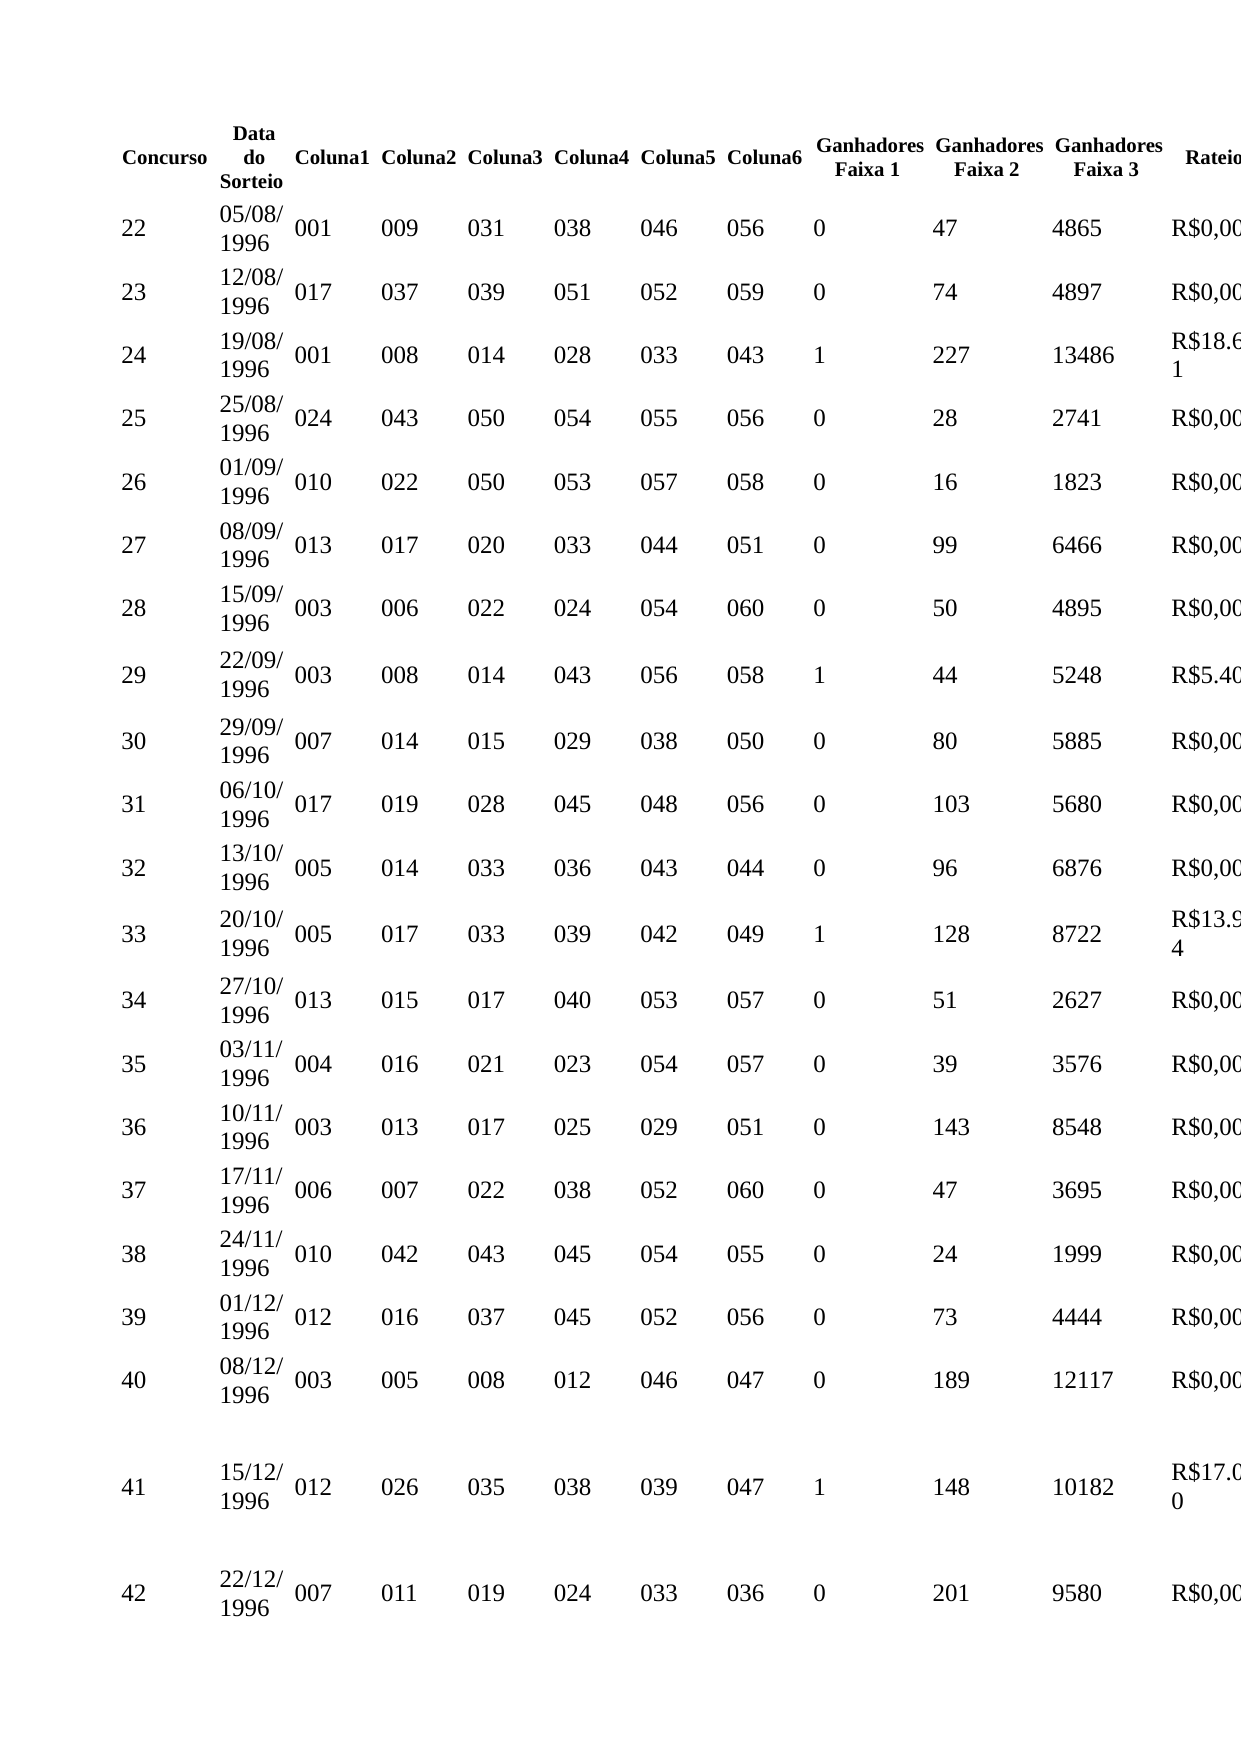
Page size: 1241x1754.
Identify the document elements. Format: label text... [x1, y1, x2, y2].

table_cell 047 [724, 1348, 810, 1411]
table_cell 033 [464, 899, 551, 968]
table_cell 24/11/1996 [216, 1221, 291, 1285]
table_cell 037 [378, 260, 464, 323]
table_cell 25 [118, 386, 216, 449]
table_cell 30 [118, 709, 216, 772]
table_cell 048 [637, 772, 724, 835]
table_cell 056 [724, 772, 810, 835]
table_cell 0 [810, 1095, 929, 1158]
table_cell 051 [724, 513, 810, 576]
table_cell 045 [551, 772, 637, 835]
table_cell 033 [637, 1561, 724, 1624]
table_cell 23 [118, 260, 216, 323]
table_cell 039 [637, 1411, 724, 1561]
table_cell 006 [378, 576, 464, 639]
table_header Coluna2 [378, 118, 464, 196]
table_cell 008 [464, 1348, 551, 1411]
table_cell 057 [637, 450, 724, 513]
table_cell 043 [378, 386, 464, 449]
table_header Coluna4 [551, 118, 637, 196]
table_cell 026 [378, 1411, 464, 1561]
table_cell 038 [551, 1411, 637, 1561]
table_cell 4865 [1049, 196, 1168, 259]
table_cell 35 [118, 1031, 216, 1095]
table_cell 96 [930, 835, 1049, 899]
table_cell 0 [810, 1221, 929, 1285]
table_cell 0 [810, 260, 929, 323]
table_cell 039 [551, 899, 637, 968]
table_cell 008 [378, 640, 464, 709]
table_cell 0 [810, 968, 929, 1031]
table_cell 39 [930, 1031, 1049, 1095]
table_cell 1823 [1049, 450, 1168, 513]
table_cell 29/09/1996 [216, 709, 291, 772]
table_cell 007 [378, 1158, 464, 1221]
table_cell 143 [930, 1095, 1049, 1158]
table_cell 043 [551, 640, 637, 709]
table_cell 03/11/1996 [216, 1031, 291, 1095]
table_cell 01/12/1996 [216, 1285, 291, 1348]
table_cell 1 [810, 640, 929, 709]
table_header Coluna5 [637, 118, 724, 196]
table_cell 227 [930, 323, 1049, 386]
table_cell 047 [724, 1411, 810, 1561]
table_cell 128 [930, 899, 1049, 968]
table_header Ganhadores Faixa 3 [1049, 118, 1168, 196]
table_cell R$0,00 [1168, 1095, 1240, 1158]
table_cell 051 [551, 260, 637, 323]
table_cell 008 [378, 323, 464, 386]
table_cell 15/09/1996 [216, 576, 291, 639]
table_cell 6466 [1049, 513, 1168, 576]
table_cell 31 [118, 772, 216, 835]
table_cell 40 [118, 1348, 216, 1411]
table_cell 73 [930, 1285, 1049, 1348]
table_cell 13486 [1049, 323, 1168, 386]
table_cell 4895 [1049, 576, 1168, 639]
table_cell 038 [551, 1158, 637, 1221]
table_cell 16 [930, 450, 1049, 513]
table_cell 020 [464, 513, 551, 576]
table_cell 5885 [1049, 709, 1168, 772]
table_cell 1 [810, 323, 929, 386]
table_cell 1 [810, 1411, 929, 1561]
table_cell 028 [464, 772, 551, 835]
table_cell 28 [930, 386, 1049, 449]
table_cell 003 [291, 640, 378, 709]
table_header Ganhadores Faixa 2 [930, 118, 1049, 196]
table_cell 045 [551, 1221, 637, 1285]
table_cell 022 [464, 576, 551, 639]
table_cell 36 [118, 1095, 216, 1158]
table_cell 058 [724, 640, 810, 709]
table_cell 42 [118, 1561, 216, 1624]
table_cell 043 [464, 1221, 551, 1285]
table_cell 017 [378, 899, 464, 968]
table_cell 056 [637, 640, 724, 709]
table_cell 003 [291, 1095, 378, 1158]
table_cell 053 [551, 450, 637, 513]
table_cell R$0,00 [1168, 386, 1240, 449]
table_cell 3576 [1049, 1031, 1168, 1095]
table_cell 189 [930, 1348, 1049, 1411]
table_cell 37 [118, 1158, 216, 1221]
table_cell 054 [637, 1221, 724, 1285]
table_cell 019 [464, 1561, 551, 1624]
table_cell 0 [810, 1561, 929, 1624]
table_cell 32 [118, 835, 216, 899]
table_cell 44 [930, 640, 1049, 709]
table_cell 4897 [1049, 260, 1168, 323]
table_cell 005 [378, 1348, 464, 1411]
table_cell 024 [551, 1561, 637, 1624]
table_cell R$0,00 [1168, 968, 1240, 1031]
table_cell 042 [637, 899, 724, 968]
table_cell 050 [464, 450, 551, 513]
table_cell 036 [551, 835, 637, 899]
table_cell 05/08/1996 [216, 196, 291, 259]
table_cell 029 [637, 1095, 724, 1158]
table_cell 050 [464, 386, 551, 449]
table_cell 2627 [1049, 968, 1168, 1031]
table_cell R$0,00 [1168, 709, 1240, 772]
table_header Coluna1 [291, 118, 378, 196]
table_cell R$0,00 [1168, 772, 1240, 835]
table_cell 014 [378, 835, 464, 899]
table_cell 022 [378, 450, 464, 513]
table_cell 035 [464, 1411, 551, 1561]
table_cell 013 [291, 513, 378, 576]
table_header Concurso [118, 118, 216, 196]
table_cell 27/10/1996 [216, 968, 291, 1031]
table_cell 022 [464, 1158, 551, 1221]
table_cell 052 [637, 1158, 724, 1221]
table_cell R$0,00 [1168, 1348, 1240, 1411]
table_cell R$0,00 [1168, 1158, 1240, 1221]
table_cell 004 [291, 1031, 378, 1095]
table_cell R$0,00 [1168, 1221, 1240, 1285]
table_header Ganhadores Faixa 1 [810, 118, 929, 196]
table_cell 060 [724, 576, 810, 639]
table_cell 043 [724, 323, 810, 386]
table_cell 060 [724, 1158, 810, 1221]
table_cell 054 [551, 386, 637, 449]
table_cell 8722 [1049, 899, 1168, 968]
table_cell 26 [118, 450, 216, 513]
table_cell 17/11/1996 [216, 1158, 291, 1221]
table_cell R$5.401.793,60 [1168, 640, 1240, 709]
table_header Coluna3 [464, 118, 551, 196]
table_cell 4444 [1049, 1285, 1168, 1348]
table_cell 013 [291, 968, 378, 1031]
table_cell 10/11/1996 [216, 1095, 291, 1158]
table_cell R$18.661.679,61 [1168, 323, 1240, 386]
table_cell 27 [118, 513, 216, 576]
table_cell 0 [810, 386, 929, 449]
table_cell 0 [810, 196, 929, 259]
table_cell 25/08/1996 [216, 386, 291, 449]
table_cell 038 [551, 196, 637, 259]
table_cell 044 [724, 835, 810, 899]
table_cell 5248 [1049, 640, 1168, 709]
table_cell 011 [378, 1561, 464, 1624]
table_cell 005 [291, 899, 378, 968]
table_cell 028 [551, 323, 637, 386]
table_cell 015 [378, 968, 464, 1031]
table_cell 023 [551, 1031, 637, 1095]
table_cell 053 [637, 968, 724, 1031]
table_cell 019 [378, 772, 464, 835]
table_cell 031 [464, 196, 551, 259]
table_cell 021 [464, 1031, 551, 1095]
table_cell 046 [637, 196, 724, 259]
table_cell 33 [118, 899, 216, 968]
table_cell 024 [551, 576, 637, 639]
table_cell 012 [291, 1411, 378, 1561]
table_cell 34 [118, 968, 216, 1031]
table_cell 037 [464, 1285, 551, 1348]
table_cell R$0,00 [1168, 1561, 1240, 1624]
table_cell R$0,00 [1168, 513, 1240, 576]
table_cell 8548 [1049, 1095, 1168, 1158]
table_cell 016 [378, 1031, 464, 1095]
table_cell 009 [378, 196, 464, 259]
table_cell 024 [291, 386, 378, 449]
table_cell 0 [810, 1158, 929, 1221]
table_cell 054 [637, 1031, 724, 1095]
table_cell 41 [118, 1411, 216, 1561]
table_cell 38 [118, 1221, 216, 1285]
table_cell 042 [378, 1221, 464, 1285]
table_cell 033 [637, 323, 724, 386]
table_cell 12117 [1049, 1348, 1168, 1411]
table_header Data do Sorteio [216, 118, 291, 196]
table_cell 038 [637, 709, 724, 772]
table_cell 058 [724, 450, 810, 513]
table_header Rateio Faixa 1 [1168, 118, 1240, 196]
table_cell 012 [291, 1285, 378, 1348]
table_cell 059 [724, 260, 810, 323]
table_cell 029 [551, 709, 637, 772]
table_cell 47 [930, 196, 1049, 259]
table_cell 010 [291, 1221, 378, 1285]
table_cell 08/09/1996 [216, 513, 291, 576]
table_cell 046 [637, 1348, 724, 1411]
table_cell R$0,00 [1168, 835, 1240, 899]
table_cell 054 [637, 576, 724, 639]
table_cell 1999 [1049, 1221, 1168, 1285]
table_cell 055 [724, 1221, 810, 1285]
table_header Coluna6 [724, 118, 810, 196]
table_cell 1 [810, 899, 929, 968]
table_cell 6876 [1049, 835, 1168, 899]
table_cell 50 [930, 576, 1049, 639]
table_cell 044 [637, 513, 724, 576]
table_cell 80 [930, 709, 1049, 772]
table_cell 0 [810, 513, 929, 576]
table_cell 0 [810, 835, 929, 899]
table_cell R$17.019.238,50 [1168, 1411, 1240, 1561]
table_cell 51 [930, 968, 1049, 1031]
table_cell 22/09/1996 [216, 640, 291, 709]
table_cell 13/10/1996 [216, 835, 291, 899]
table_cell 006 [291, 1158, 378, 1221]
table_cell 056 [724, 196, 810, 259]
table_cell 012 [551, 1348, 637, 1411]
table_cell 39 [118, 1285, 216, 1348]
table_cell 050 [724, 709, 810, 772]
table_cell 0 [810, 1285, 929, 1348]
table_cell R$0,00 [1168, 450, 1240, 513]
table_cell 057 [724, 968, 810, 1031]
table_cell 056 [724, 1285, 810, 1348]
table_cell 19/08/1996 [216, 323, 291, 386]
table_cell 201 [930, 1561, 1049, 1624]
table_cell 9580 [1049, 1561, 1168, 1624]
table_cell R$0,00 [1168, 260, 1240, 323]
table_cell 045 [551, 1285, 637, 1348]
table_cell R$0,00 [1168, 1285, 1240, 1348]
table_cell 049 [724, 899, 810, 968]
table_cell 005 [291, 835, 378, 899]
table_cell 0 [810, 450, 929, 513]
table_cell 052 [637, 260, 724, 323]
table_cell 20/10/1996 [216, 899, 291, 968]
table_cell R$0,00 [1168, 576, 1240, 639]
table_cell 003 [291, 1348, 378, 1411]
table_cell 5680 [1049, 772, 1168, 835]
table_cell 29 [118, 640, 216, 709]
table_cell 033 [551, 513, 637, 576]
table_cell R$0,00 [1168, 1031, 1240, 1095]
table_cell 043 [637, 835, 724, 899]
table_cell 12/08/1996 [216, 260, 291, 323]
table_cell 10182 [1049, 1411, 1168, 1561]
table_cell 0 [810, 709, 929, 772]
table_cell 052 [637, 1285, 724, 1348]
table_cell 2741 [1049, 386, 1168, 449]
table_cell 47 [930, 1158, 1049, 1221]
table_cell 15/12/1996 [216, 1411, 291, 1561]
table_cell 22 [118, 196, 216, 259]
table_cell 039 [464, 260, 551, 323]
table_cell 033 [464, 835, 551, 899]
table_cell 06/10/1996 [216, 772, 291, 835]
table_cell 003 [291, 576, 378, 639]
table_cell 007 [291, 709, 378, 772]
table_cell 24 [118, 323, 216, 386]
table_cell 0 [810, 1031, 929, 1095]
table_cell 3695 [1049, 1158, 1168, 1221]
table_cell 040 [551, 968, 637, 1031]
table_cell 001 [291, 196, 378, 259]
table_cell 01/09/1996 [216, 450, 291, 513]
table_cell 055 [637, 386, 724, 449]
table_cell 08/12/1996 [216, 1348, 291, 1411]
table_cell 001 [291, 323, 378, 386]
table_cell 015 [464, 709, 551, 772]
table_cell 017 [464, 1095, 551, 1158]
table_cell R$0,00 [1168, 196, 1240, 259]
table_cell 036 [724, 1561, 810, 1624]
table_cell 014 [464, 640, 551, 709]
table_cell 025 [551, 1095, 637, 1158]
table_cell 28 [118, 576, 216, 639]
table_cell 057 [724, 1031, 810, 1095]
table_cell 148 [930, 1411, 1049, 1561]
table_cell 0 [810, 772, 929, 835]
table_cell 0 [810, 1348, 929, 1411]
table_cell 74 [930, 260, 1049, 323]
table_cell 017 [291, 260, 378, 323]
table_cell 017 [464, 968, 551, 1031]
table_cell 007 [291, 1561, 378, 1624]
table_cell 99 [930, 513, 1049, 576]
table_cell R$13.997.410,74 [1168, 899, 1240, 968]
table_cell 24 [930, 1221, 1049, 1285]
table_cell 010 [291, 450, 378, 513]
table_cell 014 [378, 709, 464, 772]
table_cell 103 [930, 772, 1049, 835]
table_cell 013 [378, 1095, 464, 1158]
table_cell 051 [724, 1095, 810, 1158]
table_cell 017 [291, 772, 378, 835]
table_cell 017 [378, 513, 464, 576]
table_cell 056 [724, 386, 810, 449]
table_cell 22/12/1996 [216, 1561, 291, 1624]
table_cell 014 [464, 323, 551, 386]
table_cell 016 [378, 1285, 464, 1348]
table_cell 0 [810, 576, 929, 639]
